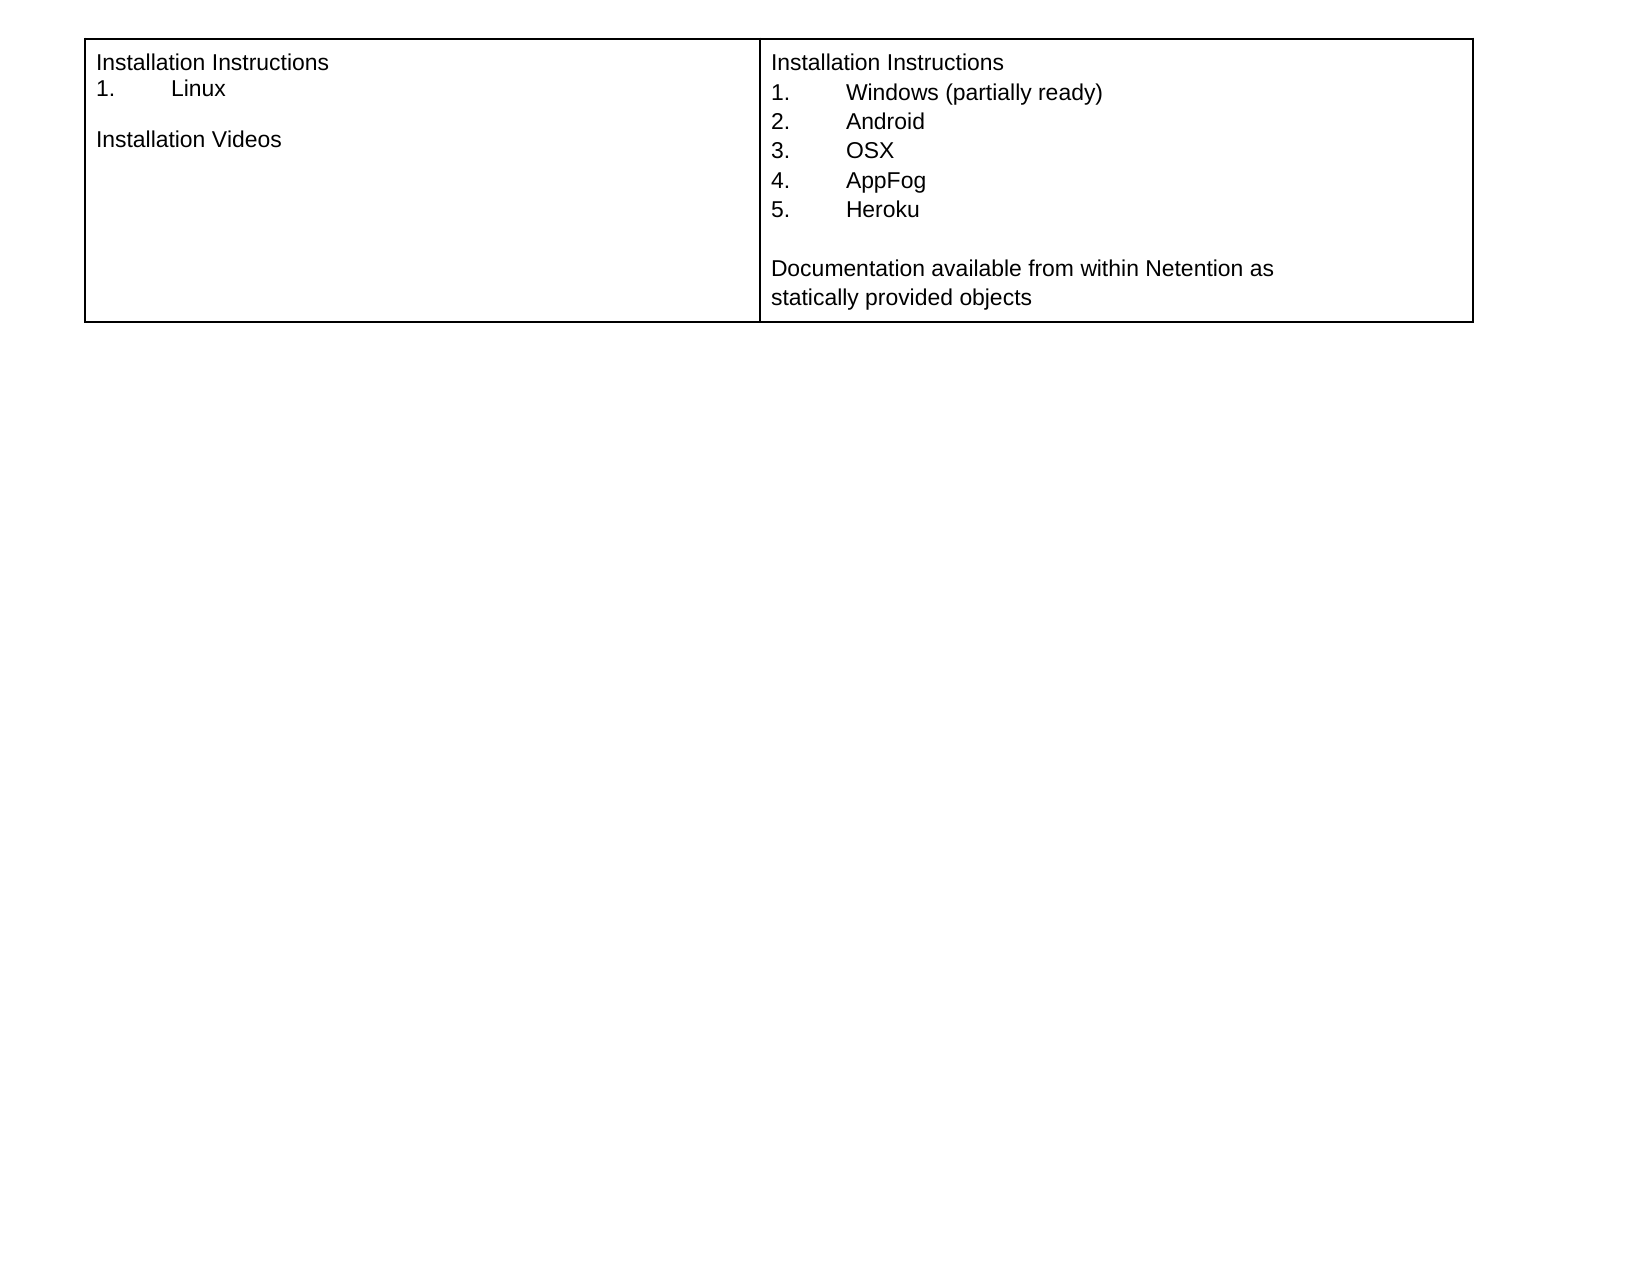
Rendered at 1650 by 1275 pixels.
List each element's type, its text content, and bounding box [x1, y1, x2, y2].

table_cell Installation Instructions Linux Installation Videos [86, 40, 759, 321]
table_cell Installation Instructions Windows (partially ready) Android OSX AppFog Heroku Documentation available from within Netention as statically provided objects [761, 40, 1472, 321]
